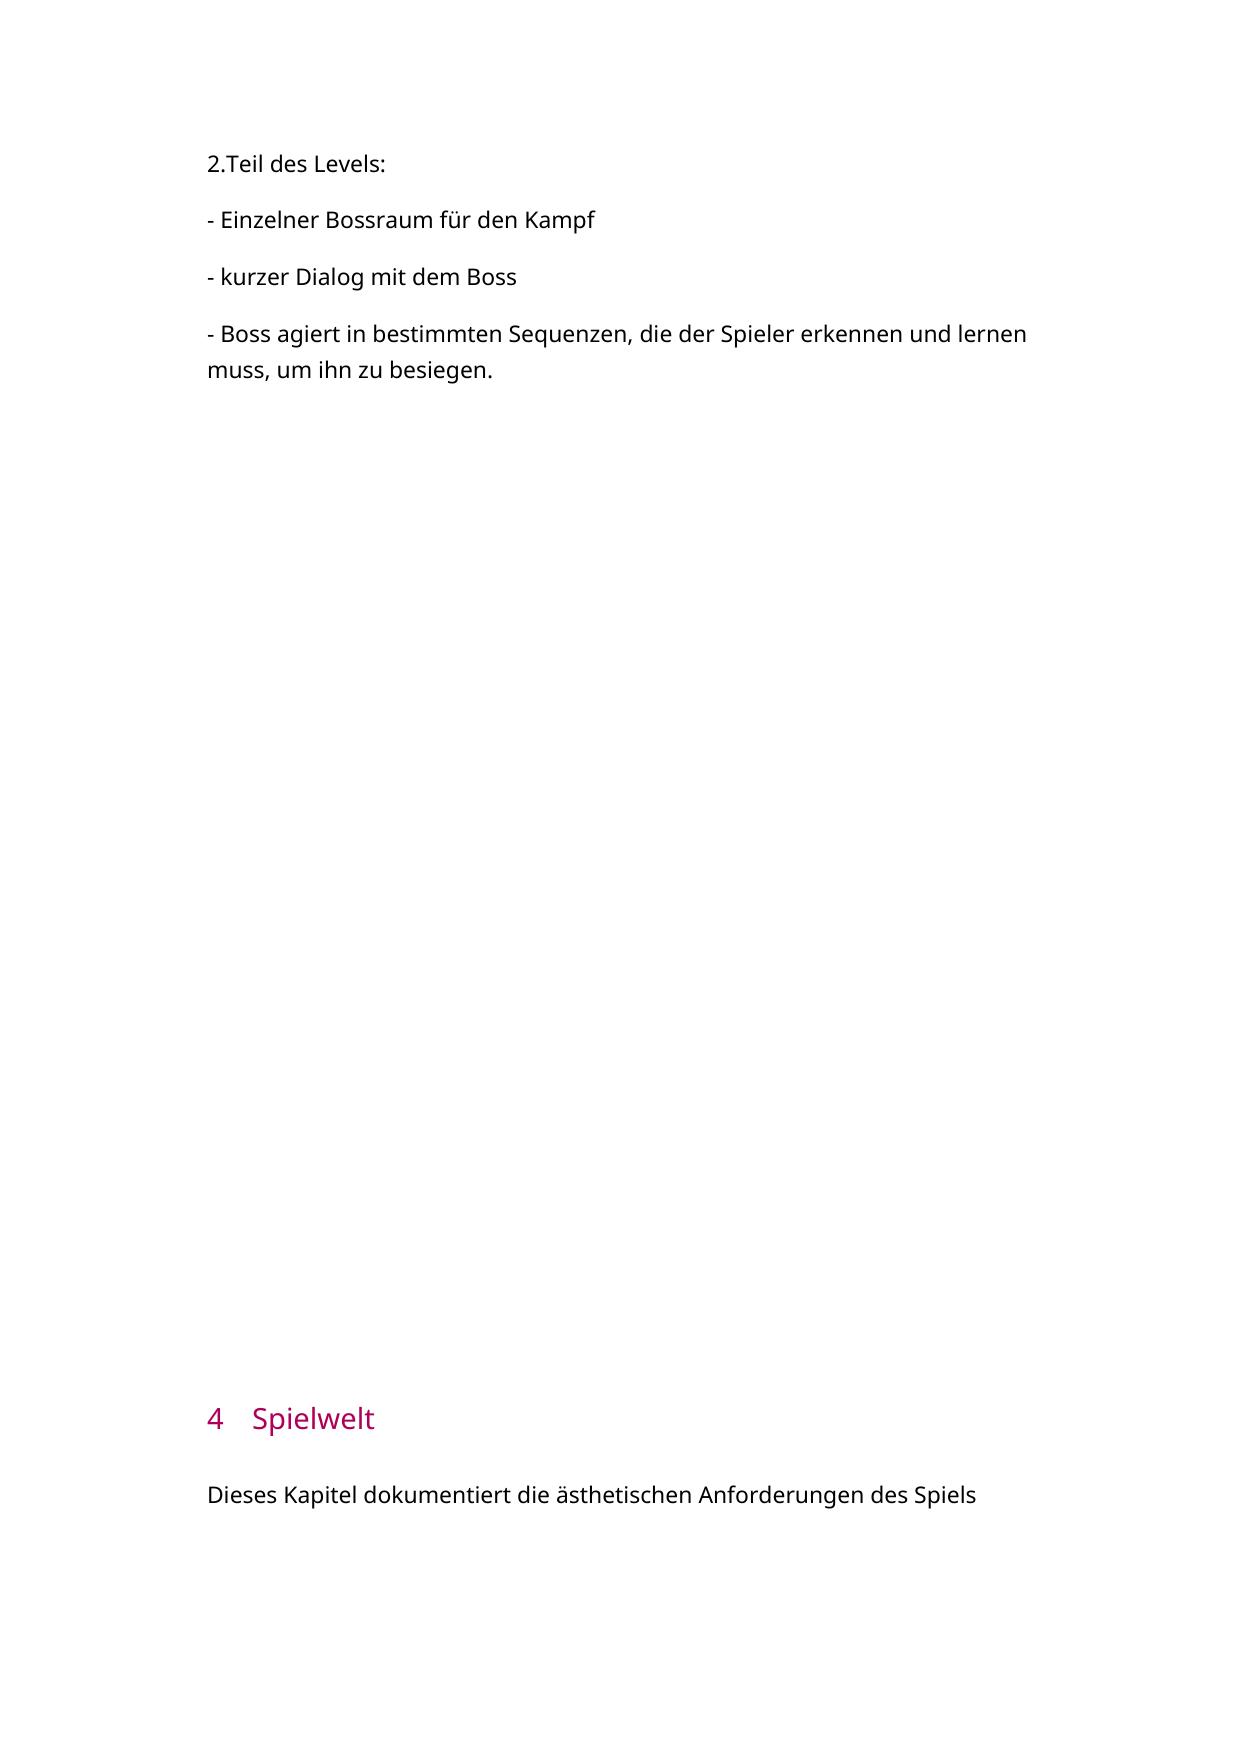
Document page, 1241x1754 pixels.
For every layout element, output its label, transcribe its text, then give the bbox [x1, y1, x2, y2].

text - Einzelner Bossraum für den Kampf [207, 204, 1092, 236]
subtitle Spielwelt [207, 1398, 1092, 1438]
text 2.Teil des Levels: [207, 148, 1092, 179]
text - Boss agiert in bestimmten Sequenzen, die der Spieler erkennen und lernen muss, um ihn zu besiegen. [207, 318, 1092, 385]
text Dieses Kapitel dokumentiert die ästhetischen Anforderungen des Spiels [207, 1478, 1092, 1510]
text - kurzer Dialog mit dem Boss [207, 261, 1092, 292]
